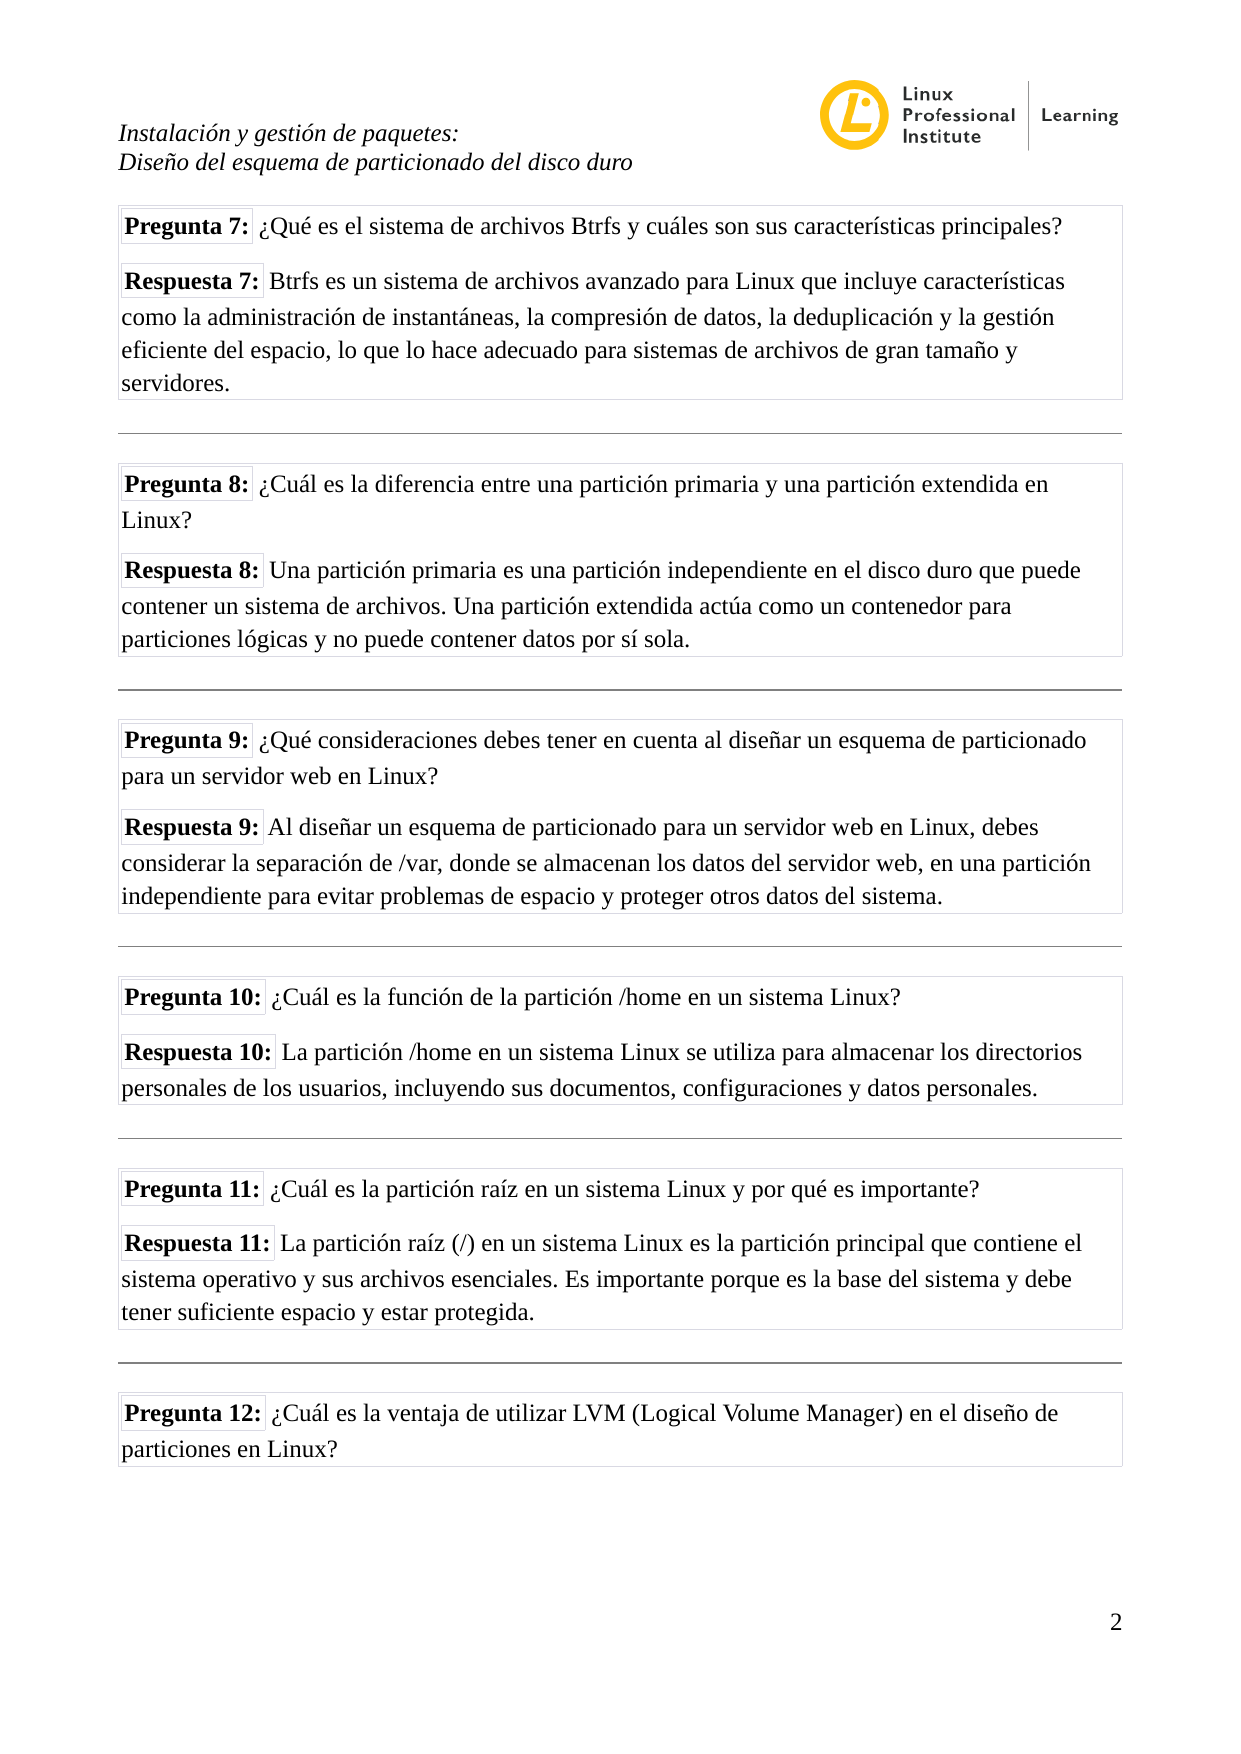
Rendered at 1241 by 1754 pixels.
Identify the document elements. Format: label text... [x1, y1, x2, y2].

text Respuesta 9: Al diseñar un esquema de particionado para un servidor web en Linux, debes considerar la separación de /var, donde se almacenan los datos del servidor web, en una partición independiente para evitar problemas de espacio y proteger otros datos del sistema. [119, 806, 1122, 913]
text Respuesta 7: Btrfs es un sistema de archivos avanzado para Linux que incluye características como la administración de instantáneas, la compresión de datos, la deduplicación y la gestión eficiente del espacio, lo que lo hace adecuado para sistemas de archivos de gran tamaño y servidores. [119, 260, 1122, 399]
text Respuesta 11: La partición raíz (/) en un sistema Linux es la partición principal que contiene el sistema operativo y sus archivos esenciales. Es importante porque es la base del sistema y debe tener suficiente espacio y estar protegida. [119, 1222, 1122, 1329]
picture [819, 79, 1119, 151]
text Respuesta 10: La partición /home en un sistema Linux se utiliza para almacenar los directorios personales de los usuarios, incluyendo sus documentos, configuraciones y datos personales. [119, 1031, 1122, 1104]
text Respuesta 8: Una partición primaria es una partición independiente en el disco duro que puede contener un sistema de archivos. Una partición extendida actúa como un contenedor para particiones lógicas y no puede contener datos por sí sola. [119, 549, 1122, 656]
text Pregunta 8: ¿Cuál es la diferencia entre una partición primaria y una partición extendida en Linux? [119, 464, 1122, 533]
text Pregunta 7: ¿Qué es el sistema de archivos Btrfs y cuáles son sus características principales? [119, 206, 1122, 243]
text Pregunta 11: ¿Cuál es la partición raíz en un sistema Linux y por qué es importante? [119, 1169, 1122, 1205]
text Pregunta 9: ¿Qué consideraciones debes tener en cuenta al diseñar un esquema de particionado para un servidor web en Linux? [119, 720, 1122, 790]
text Pregunta 10: ¿Cuál es la función de la partición /home en un sistema Linux? [119, 977, 1122, 1014]
text Pregunta 12: ¿Cuál es la ventaja de utilizar LVM (Logical Volume Manager) en el diseño de particiones en Linux? [119, 1393, 1122, 1466]
